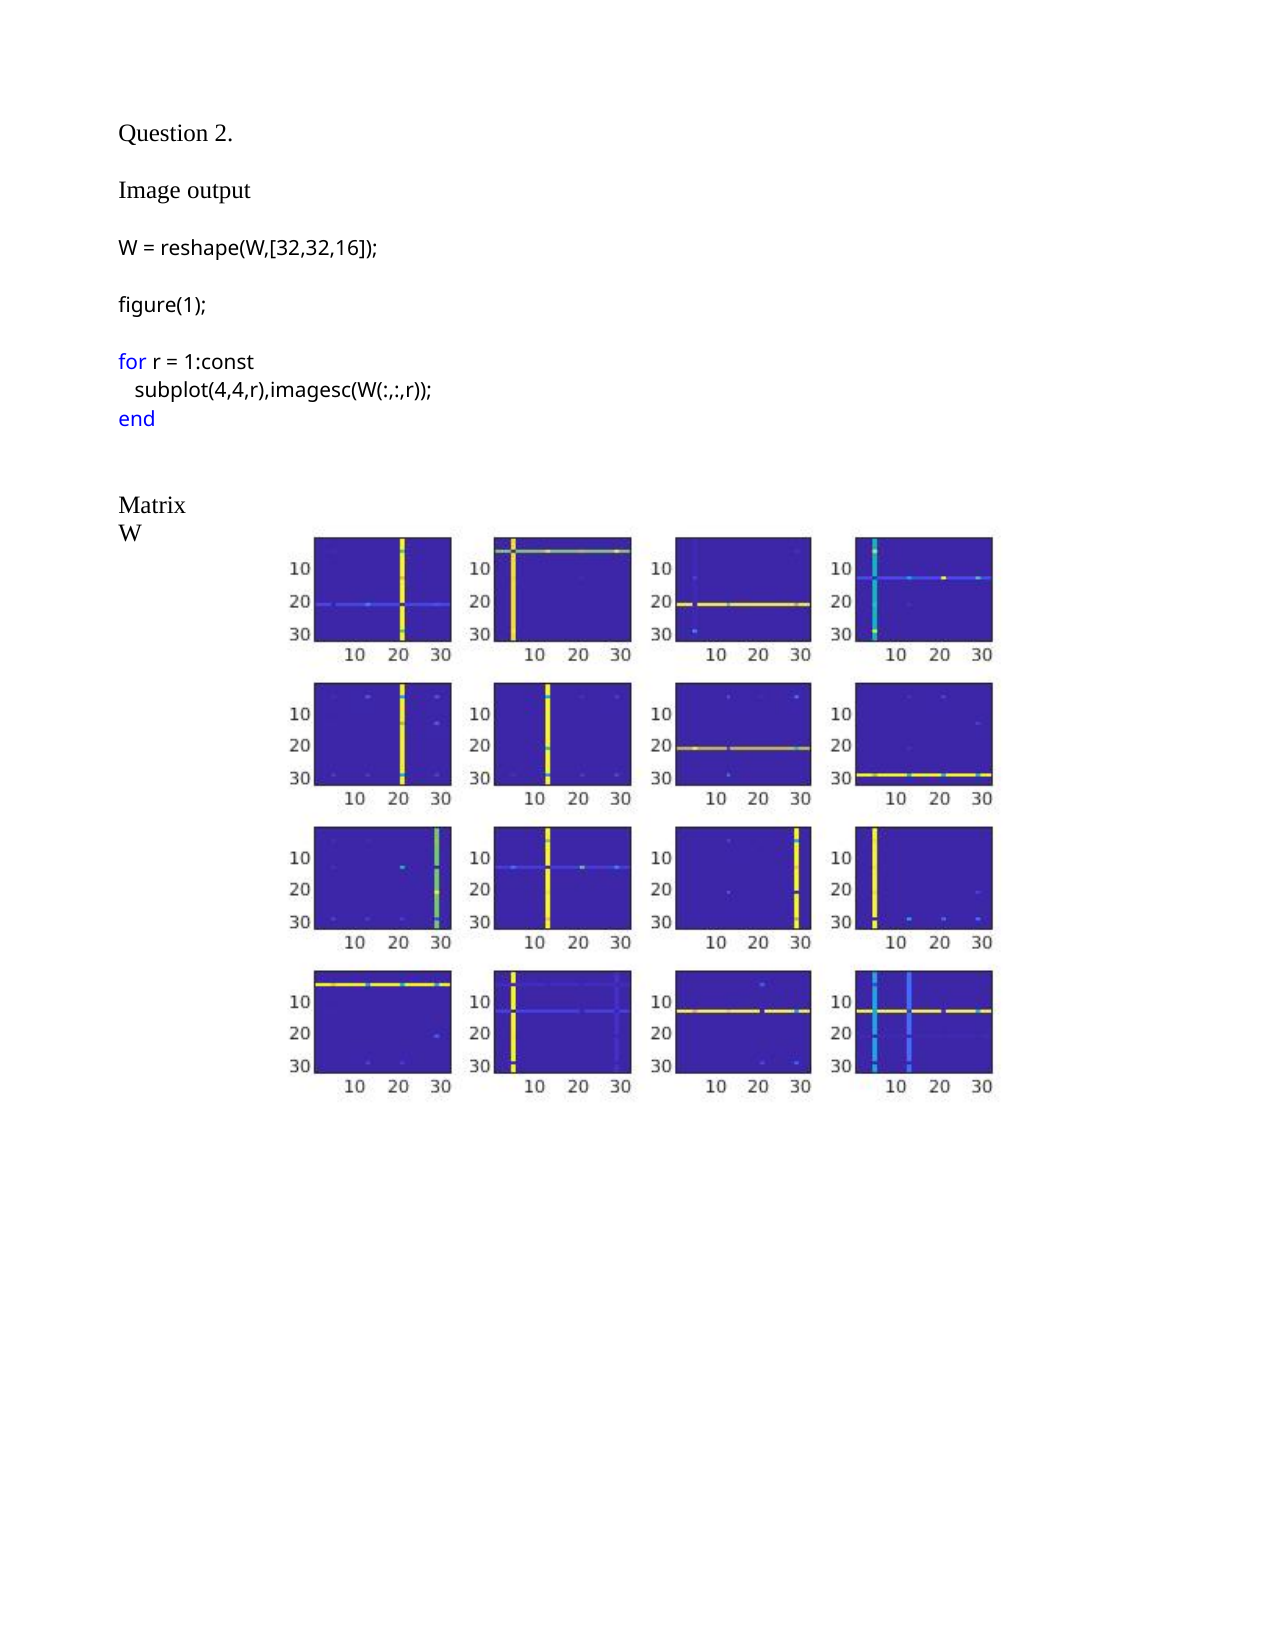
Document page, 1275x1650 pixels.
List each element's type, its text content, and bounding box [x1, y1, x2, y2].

text subplot(4,4,r),imagesc(W(:,:,r)); [118, 375, 1157, 404]
text figure(1); [118, 290, 1157, 318]
text [1075, 490, 1157, 547]
picture [200, 489, 1075, 1146]
text for r = 1:const [118, 347, 1157, 375]
text Matrix W [118, 490, 200, 547]
text Question 2. [118, 118, 1157, 147]
text W = reshape(W,[32,32,16]); [118, 233, 1157, 262]
text Image output [118, 176, 1157, 204]
text end [118, 404, 1157, 432]
